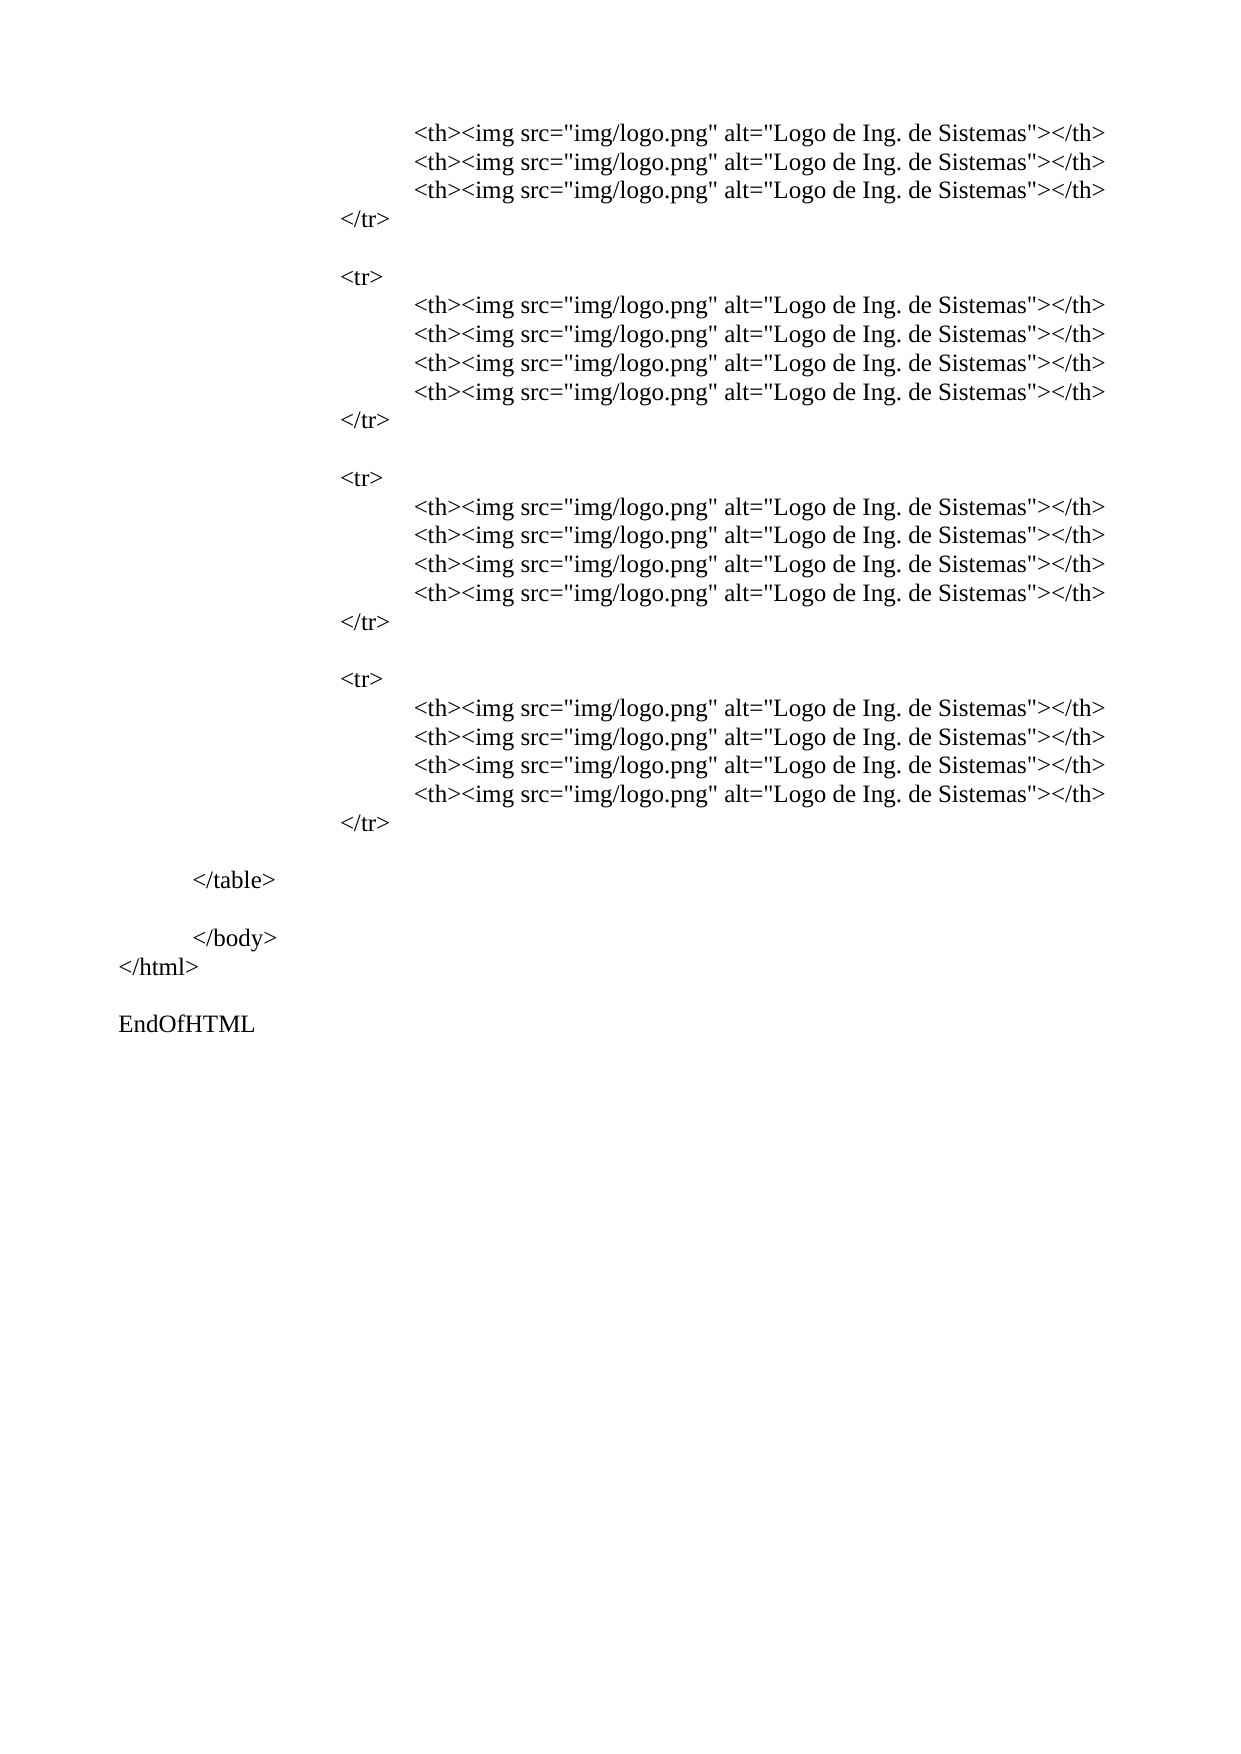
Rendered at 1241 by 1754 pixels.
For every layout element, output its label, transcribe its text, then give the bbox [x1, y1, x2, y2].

text </tr> [118, 607, 1122, 636]
text <tr> [118, 262, 1122, 291]
text </tr> [118, 406, 1122, 434]
text <th><img src="img/logo.png" alt="Logo de Ing. de Sistemas"></th> [118, 118, 1122, 147]
text <tr> [118, 664, 1122, 693]
text </body> [118, 923, 1122, 952]
text <th><img src="img/logo.png" alt="Logo de Ing. de Sistemas"></th> [118, 578, 1122, 607]
text <th><img src="img/logo.png" alt="Logo de Ing. de Sistemas"></th> [118, 549, 1122, 578]
text <th><img src="img/logo.png" alt="Logo de Ing. de Sistemas"></th> [118, 779, 1122, 808]
text <th><img src="img/logo.png" alt="Logo de Ing. de Sistemas"></th> [118, 348, 1122, 377]
text </table> [118, 866, 1122, 894]
text <th><img src="img/logo.png" alt="Logo de Ing. de Sistemas"></th> [118, 751, 1122, 779]
text <th><img src="img/logo.png" alt="Logo de Ing. de Sistemas"></th> [118, 319, 1122, 348]
text <th><img src="img/logo.png" alt="Logo de Ing. de Sistemas"></th> [118, 693, 1122, 722]
text <tr> [118, 463, 1122, 492]
text <th><img src="img/logo.png" alt="Logo de Ing. de Sistemas"></th> [118, 147, 1122, 176]
text <th><img src="img/logo.png" alt="Logo de Ing. de Sistemas"></th> [118, 722, 1122, 751]
text <th><img src="img/logo.png" alt="Logo de Ing. de Sistemas"></th> [118, 521, 1122, 549]
text </tr> [118, 808, 1122, 837]
text <th><img src="img/logo.png" alt="Logo de Ing. de Sistemas"></th> [118, 291, 1122, 319]
text <th><img src="img/logo.png" alt="Logo de Ing. de Sistemas"></th> [118, 176, 1122, 204]
text </html> [118, 952, 1122, 981]
text <th><img src="img/logo.png" alt="Logo de Ing. de Sistemas"></th> [118, 377, 1122, 406]
text </tr> [118, 204, 1122, 233]
text EndOfHTML [118, 1009, 1122, 1038]
text <th><img src="img/logo.png" alt="Logo de Ing. de Sistemas"></th> [118, 492, 1122, 521]
